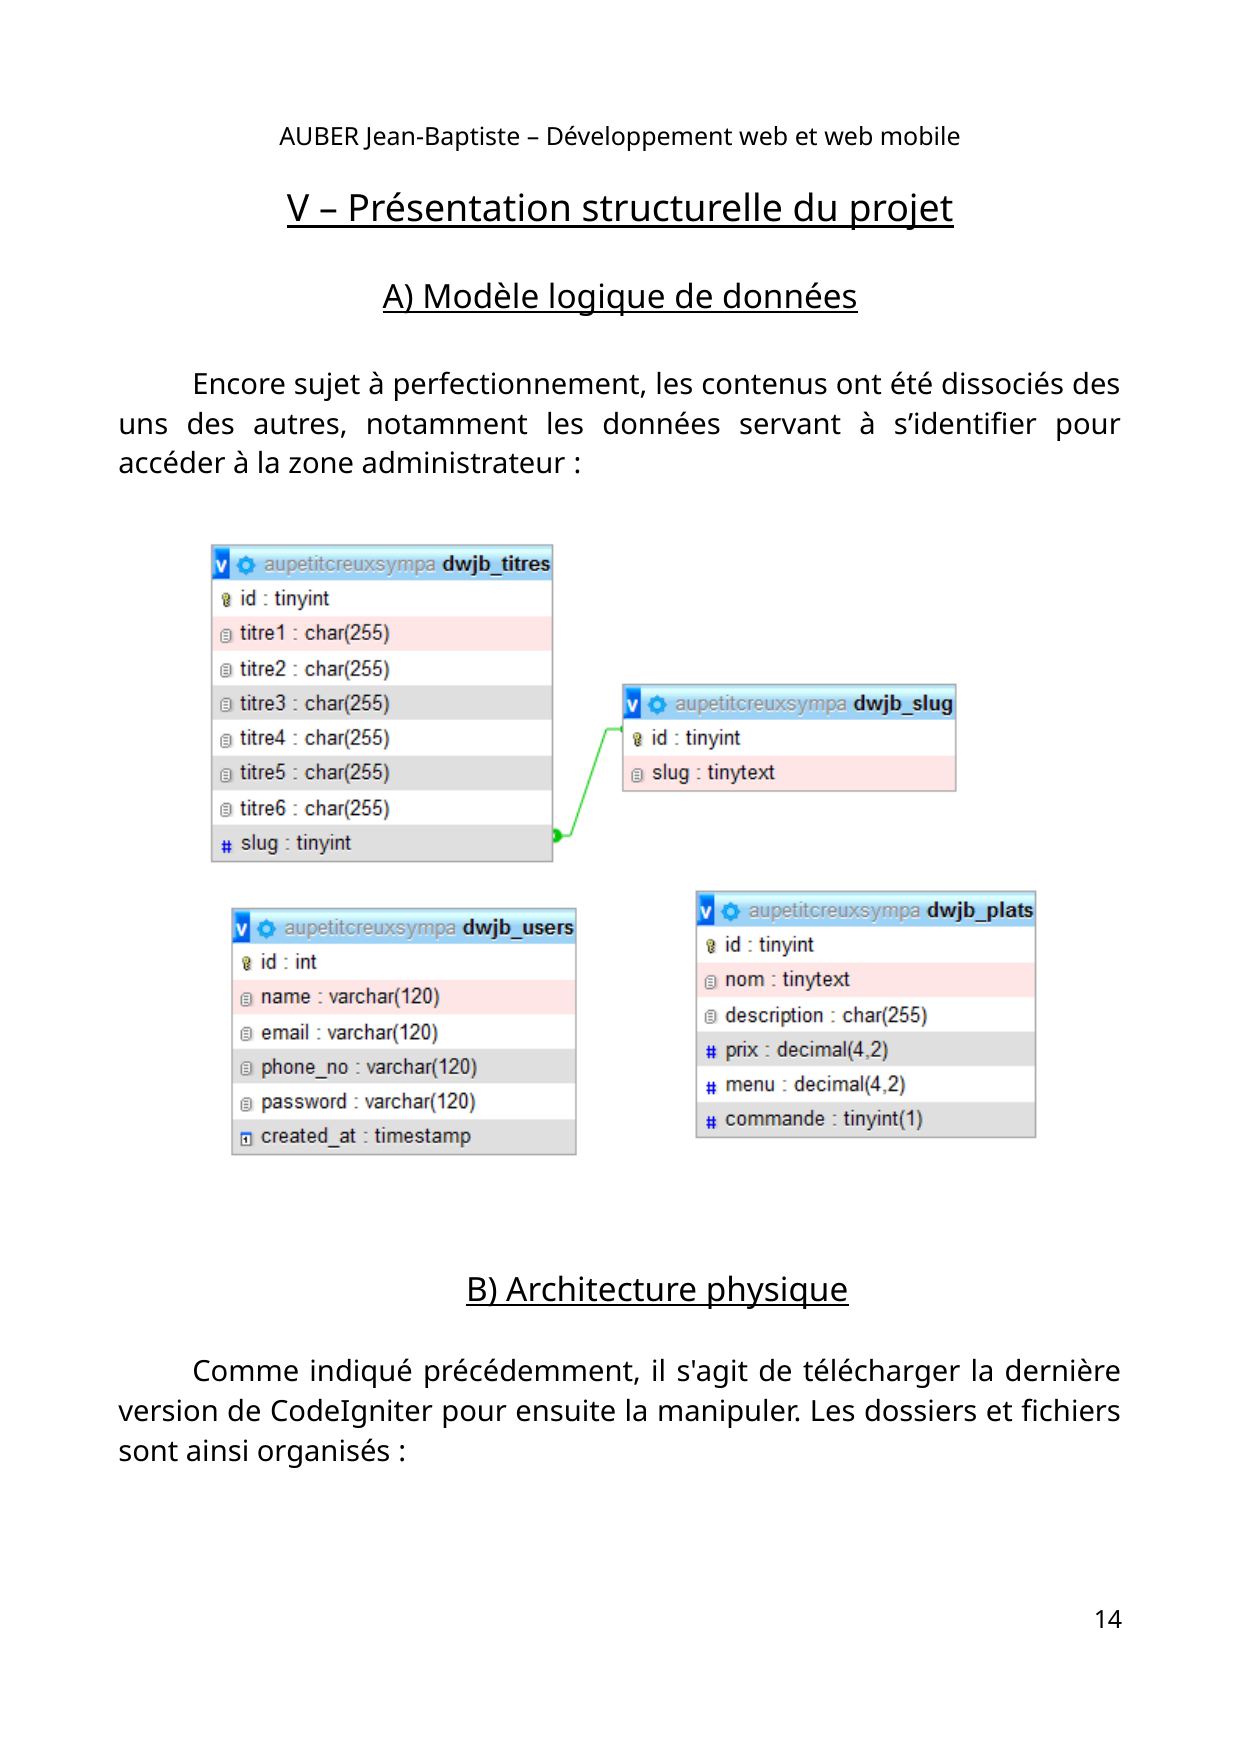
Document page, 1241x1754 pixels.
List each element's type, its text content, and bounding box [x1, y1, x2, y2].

text V – Présentation structurelle du projet [118, 182, 1122, 233]
text B) Architecture physique [118, 1266, 1122, 1311]
text Comme indiqué précédemment, il s'agit de télécharger la dernière version de CodeIgniter pour ensuite la manipuler. Les dossiers et fichiers sont ainsi organisés : [118, 1351, 1122, 1470]
text Encore sujet à perfectionnement, les contenus ont été dissociés des uns des autres, notamment les données servant à s’identifier pour accéder à la zone administrateur : [118, 363, 1122, 482]
picture [169, 522, 1071, 1187]
text A) Modèle logique de données [118, 272, 1122, 318]
